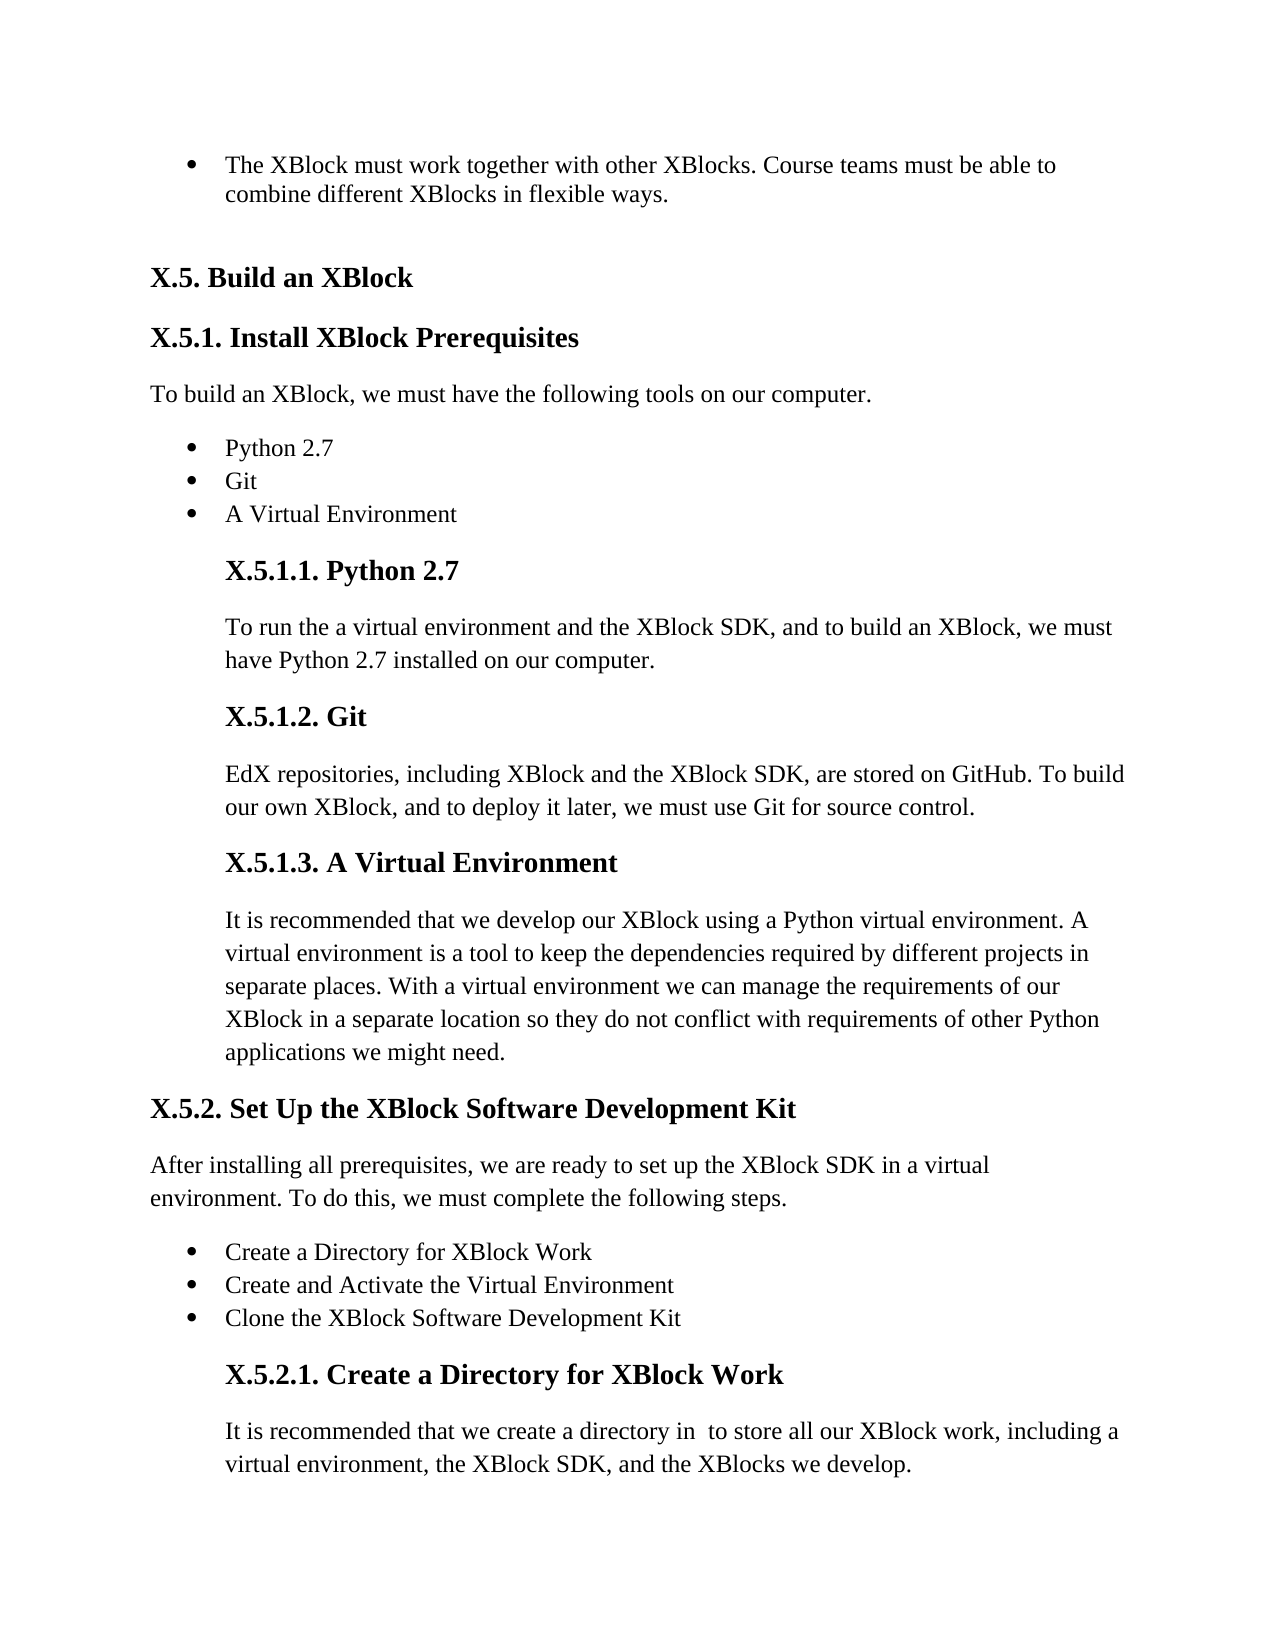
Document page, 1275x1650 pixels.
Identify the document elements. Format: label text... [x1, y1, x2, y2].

text EdX repositories, including XBlock and the XBlock SDK, are stored on GitHub. To build our own XBlock, and to deploy it later, we must use Git for source control. [225, 759, 1125, 820]
text To build an XBlock, we must have the following tools on our computer. [150, 379, 1125, 408]
text X.5. Build an XBlock [150, 261, 1125, 294]
list Git [187, 466, 1125, 495]
list The XBlock must work together with other XBlocks. Course teams must be able to combine different XBlocks in flexible ways. [187, 150, 1125, 207]
text X.5.2. Set Up the XBlock Software Development Kit [150, 1091, 1125, 1124]
text To run the a virtual environment and the XBlock SDK, and to build an XBlock, we must have Python 2.7 installed on our computer. [225, 612, 1125, 674]
list A Virtual Environment [187, 499, 1125, 528]
text It is recommended that we develop our XBlock using a Python virtual environment. A virtual environment is a tool to keep the dependencies required by different projects in separate places. With a virtual environment we can manage the requirements of our XBlock in a separate location so they do not conflict with requirements of other Python applications we might need. [225, 905, 1125, 1066]
text X.5.1.1. Python 2.7 [150, 553, 1125, 587]
list Create and Activate the Virtual Environment [187, 1270, 1125, 1299]
text After installing all prerequisites, we are ready to set up the XBlock SDK in a virtual environment. To do this, we must complete the following steps. [150, 1150, 1125, 1212]
text X.5.1. Install XBlock Prerequisites [150, 320, 1125, 353]
list Clone the XBlock Software Development Kit [187, 1303, 1125, 1332]
text X.5.1.2. Git [225, 699, 1125, 733]
text X.5.2.1. Create a Directory for XBlock Work [225, 1357, 1125, 1391]
list Create a Directory for XBlock Work [187, 1237, 1125, 1266]
text It is recommended that we create a directory in to store all our XBlock work, including a virtual environment, the XBlock SDK, and the XBlocks we develop. [225, 1416, 1125, 1478]
list Python 2.7 [187, 433, 1125, 462]
text X.5.1.3. A Virtual Environment [225, 846, 1125, 879]
